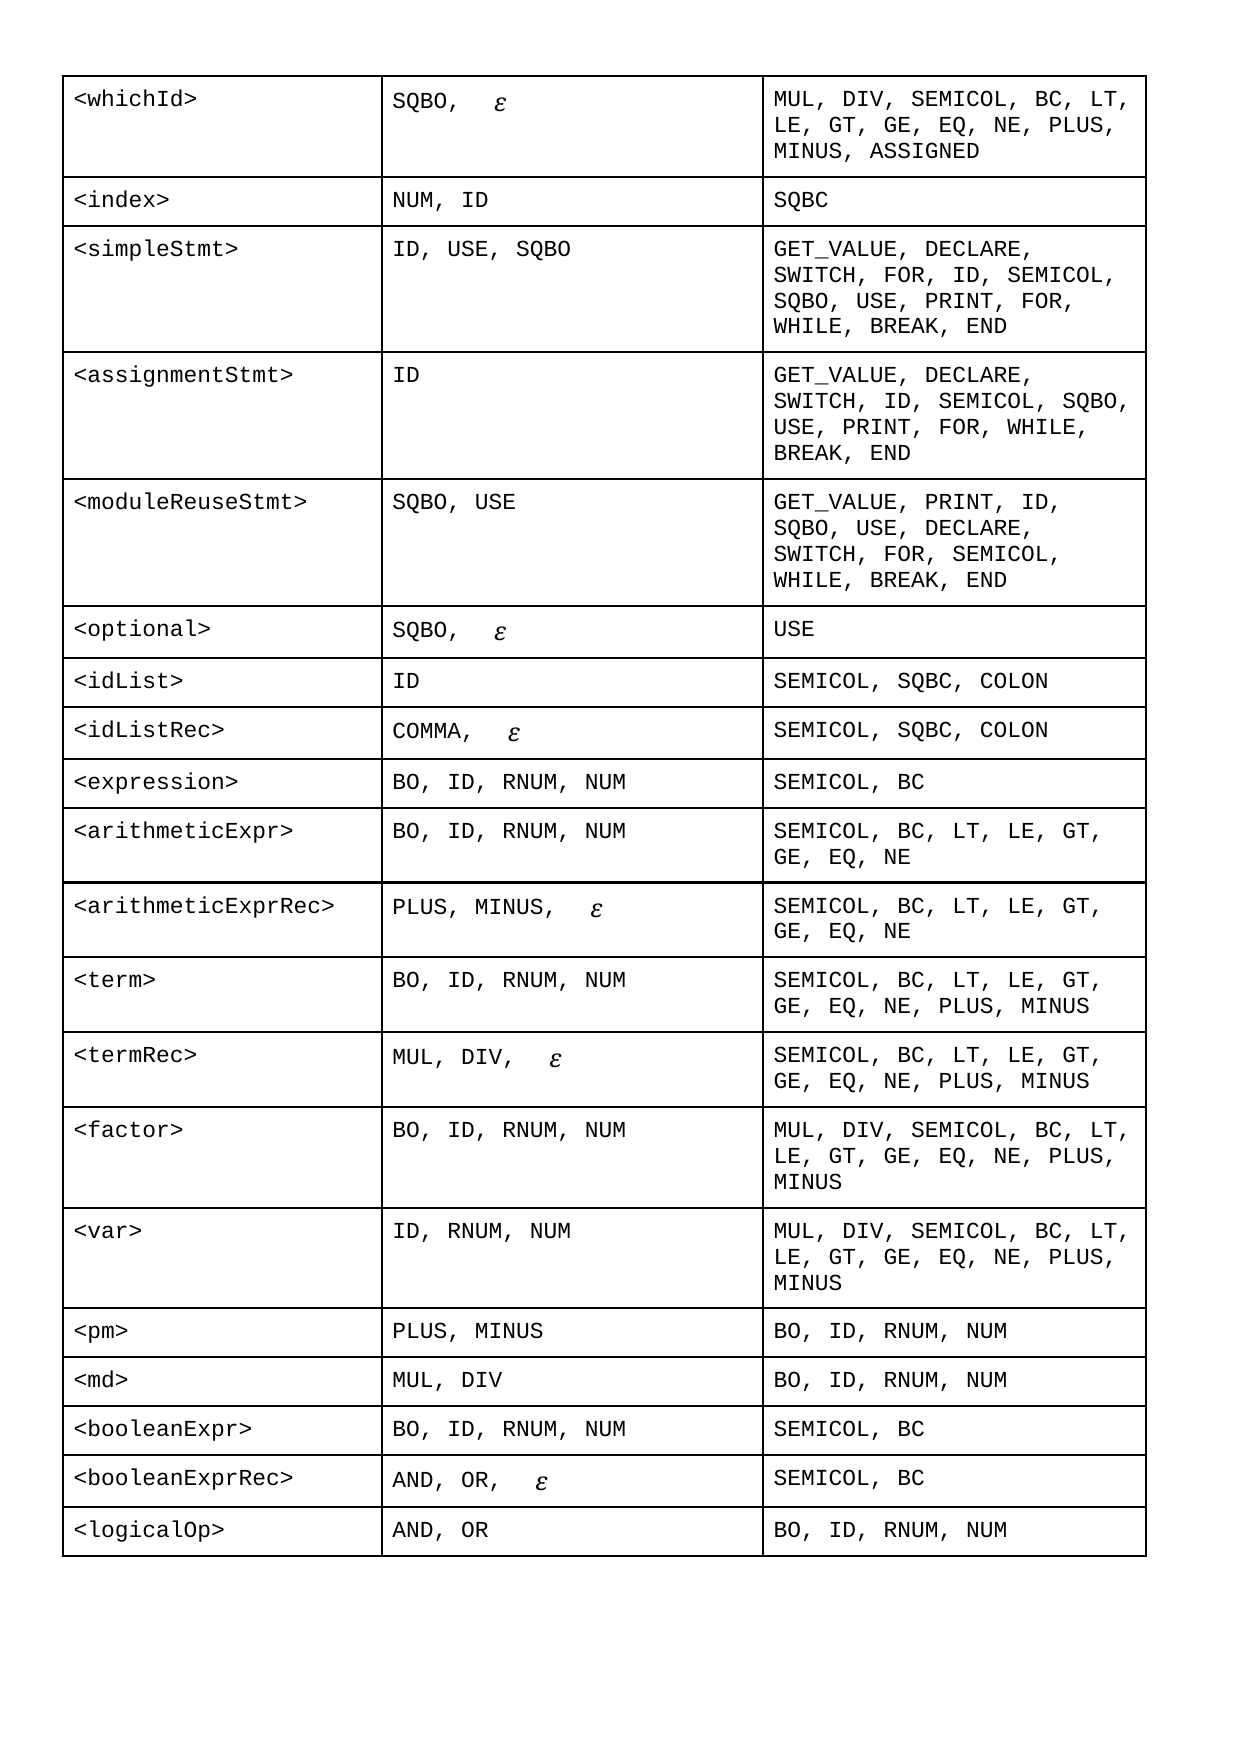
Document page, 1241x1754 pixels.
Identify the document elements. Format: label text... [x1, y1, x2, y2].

table_cell MUL, DIV, SEMICOL, BC, LT, LE, GT, GE, EQ, NE, PLUS, MINUS [764, 1108, 1145, 1207]
table_cell BO, ID, RNUM, NUM [383, 760, 762, 807]
table_cell AND, OR [383, 1508, 762, 1555]
table_cell SEMICOL, BC, LT, LE, GT, GE, EQ, NE [764, 809, 1145, 881]
table_cell <index> [64, 178, 381, 224]
table_cell ID, RNUM, NUM [383, 1209, 762, 1307]
table_cell <arithmeticExpr> [64, 809, 381, 881]
table_cell SEMICOL, BC [764, 1456, 1145, 1506]
table_cell SQBC [764, 178, 1145, 224]
table_cell <term> [64, 958, 381, 1031]
table_cell <pm> [64, 1309, 381, 1356]
table_cell <md> [64, 1358, 381, 1405]
table_cell GET_VALUE, PRINT, ID, SQBO, USE, DECLARE, SWITCH, FOR, SEMICOL, WHILE, BREAK, END [764, 480, 1145, 604]
table_cell SEMICOL, SQBC, COLON [764, 659, 1145, 706]
table_cell <arithmeticExprRec> [64, 884, 381, 956]
table_cell ID [383, 659, 762, 706]
table_cell AND, OR, [383, 1456, 762, 1506]
table_cell USE [764, 607, 1145, 657]
table_cell <optional> [64, 607, 381, 657]
table_cell SQBO, USE [383, 480, 762, 604]
table_cell SEMICOL, BC [764, 760, 1145, 807]
table_cell BO, ID, RNUM, NUM [383, 809, 762, 881]
table_cell ID [383, 353, 762, 478]
table_cell <moduleReuseStmt> [64, 480, 381, 604]
table_cell BO, ID, RNUM, NUM [764, 1309, 1145, 1356]
table_cell PLUS, MINUS [383, 1309, 762, 1356]
table_cell SQBO, [383, 607, 762, 657]
table_cell MUL, DIV, SEMICOL, BC, LT, LE, GT, GE, EQ, NE, PLUS, MINUS, ASSIGNED [764, 77, 1145, 176]
table_cell <termRec> [64, 1033, 381, 1106]
table_cell BO, ID, RNUM, NUM [383, 1108, 762, 1207]
table_cell <assignmentStmt> [64, 353, 381, 478]
table_cell SEMICOL, SQBC, COLON [764, 708, 1145, 758]
table_cell <idListRec> [64, 708, 381, 758]
table_cell BO, ID, RNUM, NUM [383, 958, 762, 1031]
table_cell GET_VALUE, DECLARE, SWITCH, ID, SEMICOL, SQBO, USE, PRINT, FOR, WHILE, BREAK, END [764, 353, 1145, 478]
table_cell MUL, DIV, [383, 1033, 762, 1106]
table_cell BO, ID, RNUM, NUM [383, 1407, 762, 1454]
table_cell <logicalOp> [64, 1508, 381, 1555]
table_cell MUL, DIV [383, 1358, 762, 1405]
table_cell SEMICOL, BC, LT, LE, GT, GE, EQ, NE, PLUS, MINUS [764, 1033, 1145, 1106]
table_cell <expression> [64, 760, 381, 807]
table_cell SEMICOL, BC, LT, LE, GT, GE, EQ, NE, PLUS, MINUS [764, 958, 1145, 1031]
table_cell MUL, DIV, SEMICOL, BC, LT, LE, GT, GE, EQ, NE, PLUS, MINUS [764, 1209, 1145, 1307]
table_cell <idList> [64, 659, 381, 706]
table_cell <var> [64, 1209, 381, 1307]
table_cell SEMICOL, BC [764, 1407, 1145, 1454]
table_cell PLUS, MINUS, [383, 884, 762, 956]
table_cell <booleanExprRec> [64, 1456, 381, 1506]
table_cell <simpleStmt> [64, 227, 381, 351]
table_cell COMMA, [383, 708, 762, 758]
table_cell <factor> [64, 1108, 381, 1207]
table_cell <whichId> [64, 77, 381, 176]
table_cell BO, ID, RNUM, NUM [764, 1508, 1145, 1555]
table_cell SQBO, [383, 77, 762, 176]
table_cell <booleanExpr> [64, 1407, 381, 1454]
table_cell GET_VALUE, DECLARE, SWITCH, FOR, ID, SEMICOL, SQBO, USE, PRINT, FOR, WHILE, BREAK, END [764, 227, 1145, 351]
table_cell NUM, ID [383, 178, 762, 224]
table_cell SEMICOL, BC, LT, LE, GT, GE, EQ, NE [764, 884, 1145, 956]
table_cell BO, ID, RNUM, NUM [764, 1358, 1145, 1405]
table_cell ID, USE, SQBO [383, 227, 762, 351]
